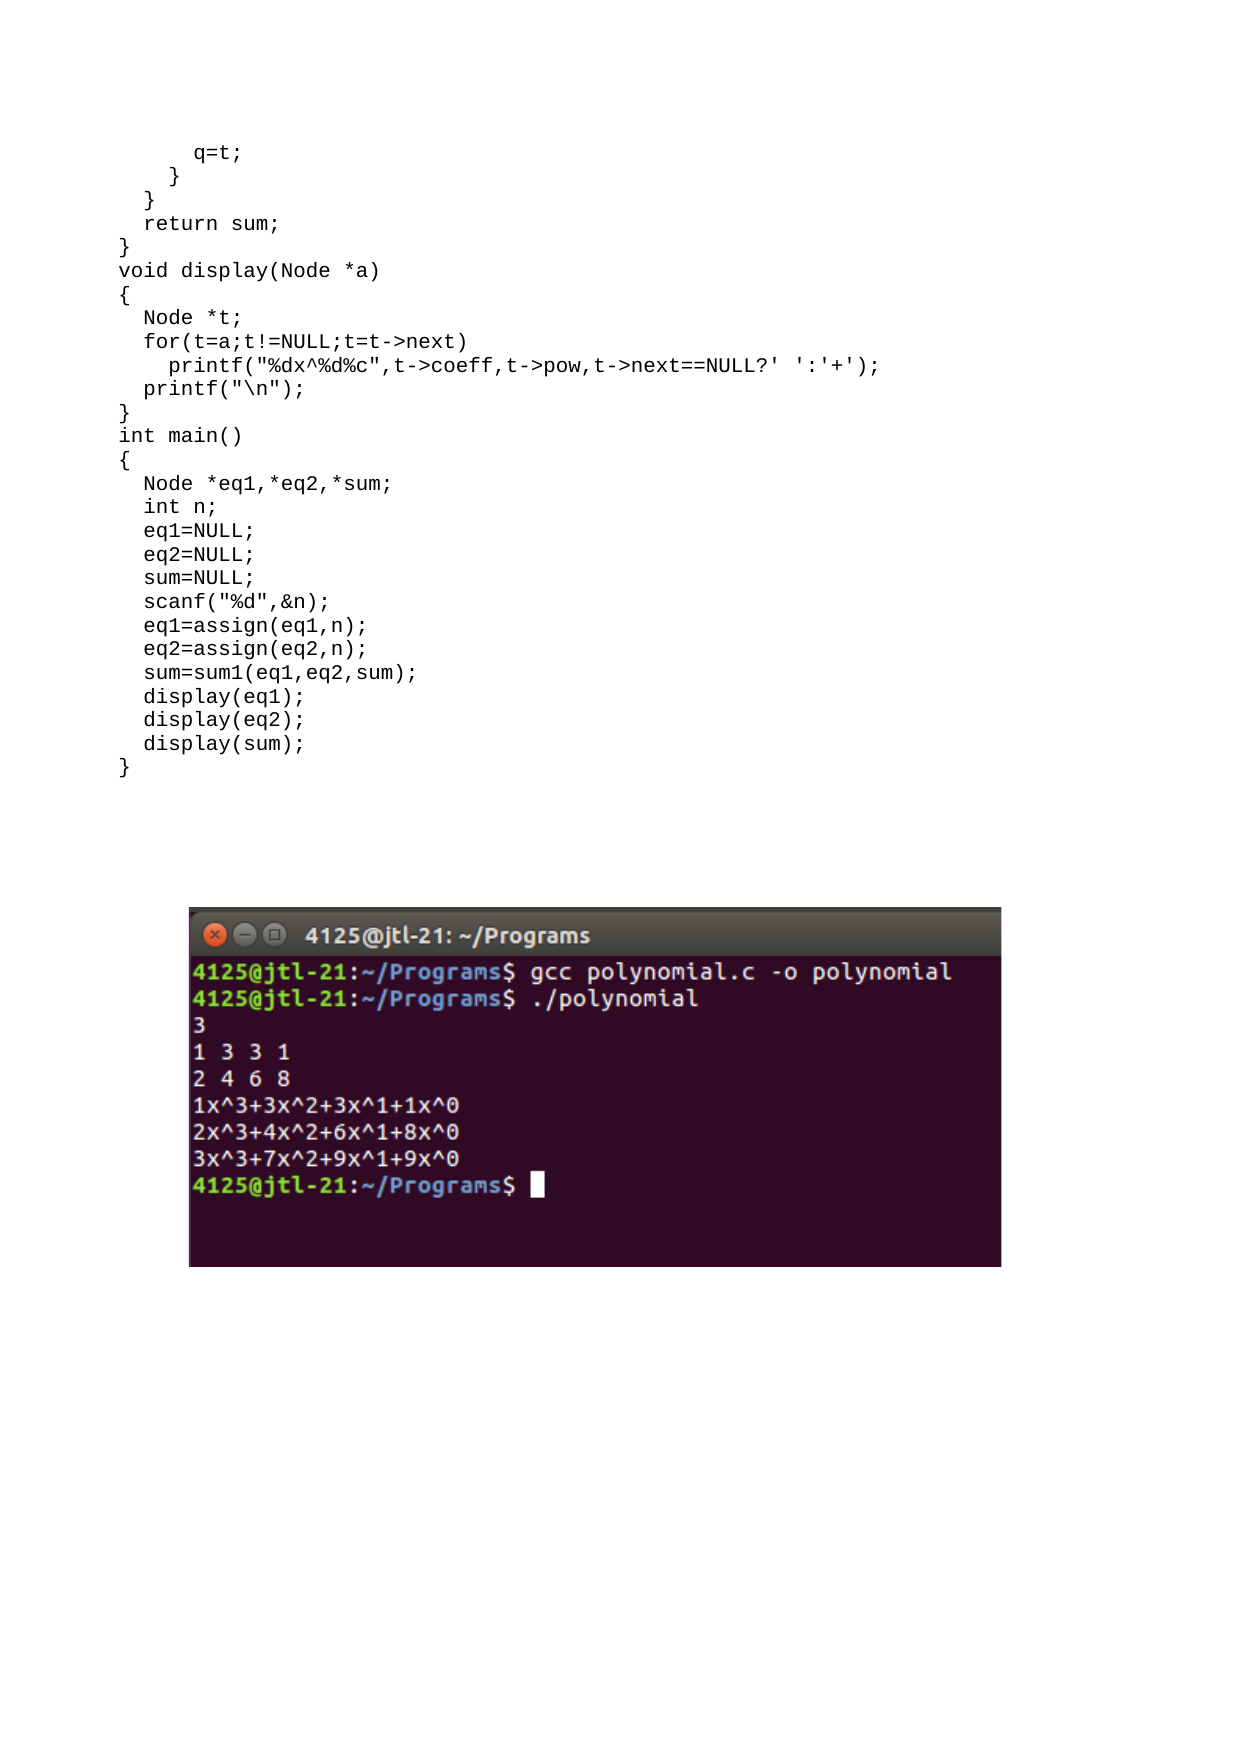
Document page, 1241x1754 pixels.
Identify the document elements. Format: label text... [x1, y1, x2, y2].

picture [188, 907, 1002, 1267]
text printf("\n"); [118, 378, 1122, 402]
text } [118, 402, 1122, 426]
text eq2=assign(eq2,n); [118, 638, 1122, 662]
text printf("%dx^%d%c",t->coeff,t->pow,t->next==NULL?' ':'+'); [118, 354, 1122, 378]
text for(t=a;t!=NULL;t=t->next) [118, 331, 1122, 354]
text int main() [118, 426, 1122, 449]
text sum=sum1(eq1,eq2,sum); [118, 662, 1122, 686]
text display(sum); [118, 733, 1122, 757]
text } [118, 236, 1122, 260]
text eq1=assign(eq1,n); [118, 615, 1122, 638]
text display(eq2); [118, 709, 1122, 733]
text return sum; [118, 213, 1122, 236]
text scanf("%d",&n); [118, 591, 1122, 615]
text } [118, 757, 1122, 780]
text Node *eq1,*eq2,*sum; [118, 473, 1122, 496]
text sum=NULL; [118, 567, 1122, 591]
text display(eq1); [118, 686, 1122, 709]
text q=t; [118, 142, 1122, 165]
text } [118, 189, 1122, 213]
text eq2=NULL; [118, 544, 1122, 567]
text void display(Node *a) [118, 260, 1122, 284]
text Node *t; [118, 307, 1122, 331]
text { [118, 284, 1122, 307]
text } [118, 165, 1122, 189]
text int n; [118, 496, 1122, 520]
text eq1=NULL; [118, 520, 1122, 544]
text { [118, 449, 1122, 473]
